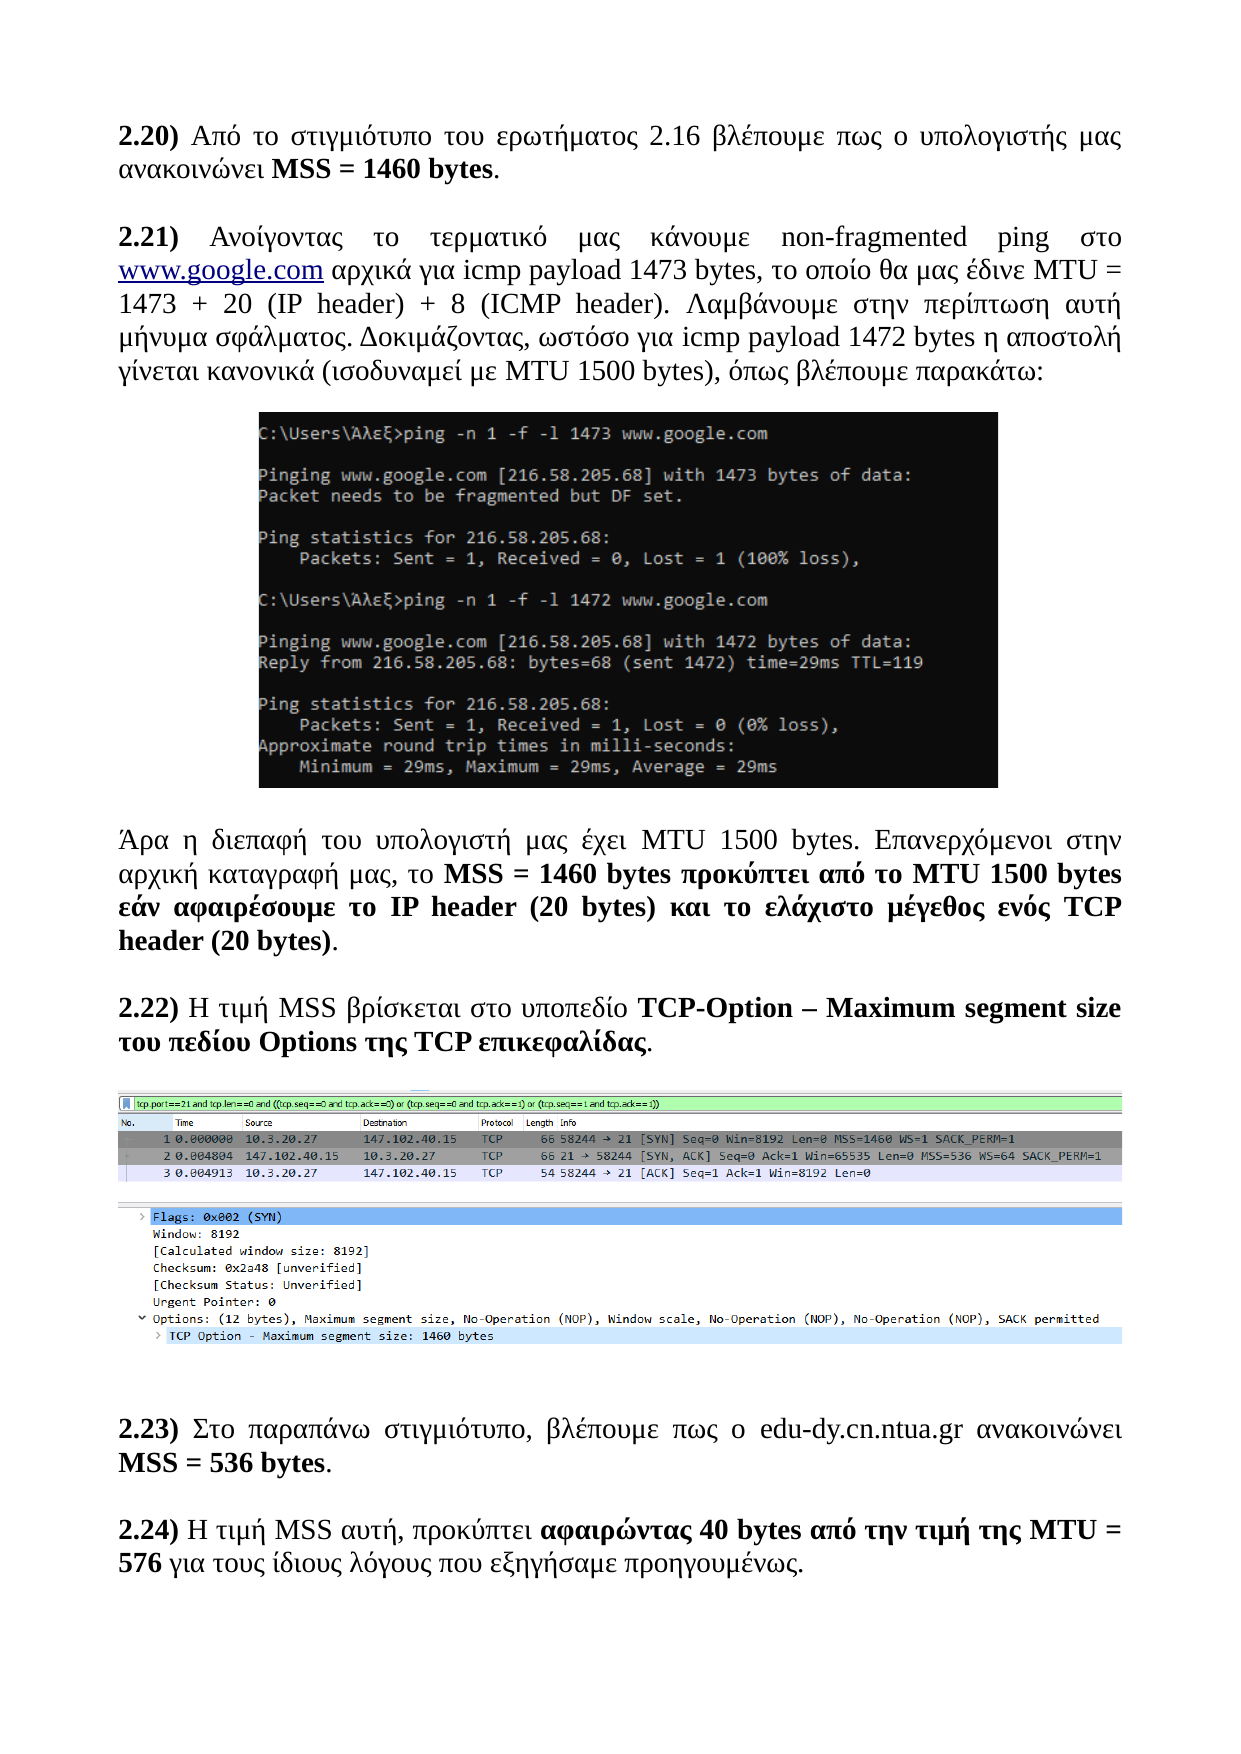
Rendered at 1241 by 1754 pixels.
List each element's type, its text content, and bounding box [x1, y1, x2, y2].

text 2.22) Η τιμή MSS βρίσκεται στο υποπεδίο TCP-Option – Maximum segment size του πεδίου Options της TCP επικεφαλίδας. [118, 990, 1122, 1057]
text 2.23) Στο παραπάνω στιγμιότυπο, βλέπουμε πως ο edu-dy.cn.ntua.gr ανακοινώνει MSS = 536 bytes. [118, 1411, 1122, 1478]
text Άρα η διεπαφή του υπολογιστή μας έχει MTU 1500 bytes. Επανερχόμενοι στην αρχική καταγραφή μας, το MSS = 1460 bytes προκύπτει από το MTU 1500 bytes εάν αφαιρέσουμε το IP header (20 bytes) και το ελάχιστο μέγεθος ενός TCP header (20 bytes). [118, 822, 1122, 957]
text 2.21) Ανοίγοντας το τερματικό μας κάνουμε non-fragmented ping στο www.google.com αρχικά για icmp payload 1473 bytes, το οποίο θα μας έδινε MTU = 1473 + 20 (IP header) + 8 (ICMP header). Λαμβάνουμε στην περίπτωση αυτή μήνυμα σφάλματος. Δοκιμάζοντας, ωστόσο για icmp payload 1472 bytes η αποστολή γίνεται κανονικά (ισοδυναμεί με MTU 1500 bytes), όπως βλέπουμε παρακάτω: [118, 219, 1122, 386]
picture [258, 412, 999, 788]
text 2.20) Από το στιγμιότυπο του ερωτήματος 2.16 βλέπουμε πως ο υπολογιστής μας ανακοινώνει MSS = 1460 bytes. [118, 118, 1122, 185]
text 2.24) Η τιμή MSS αυτή, προκύπτει αφαιρώντας 40 bytes από την τιμή της MTU = 576 για τους ίδιους λόγους που εξηγήσαμε προηγουμένως. [118, 1512, 1122, 1579]
picture [118, 1090, 1123, 1345]
